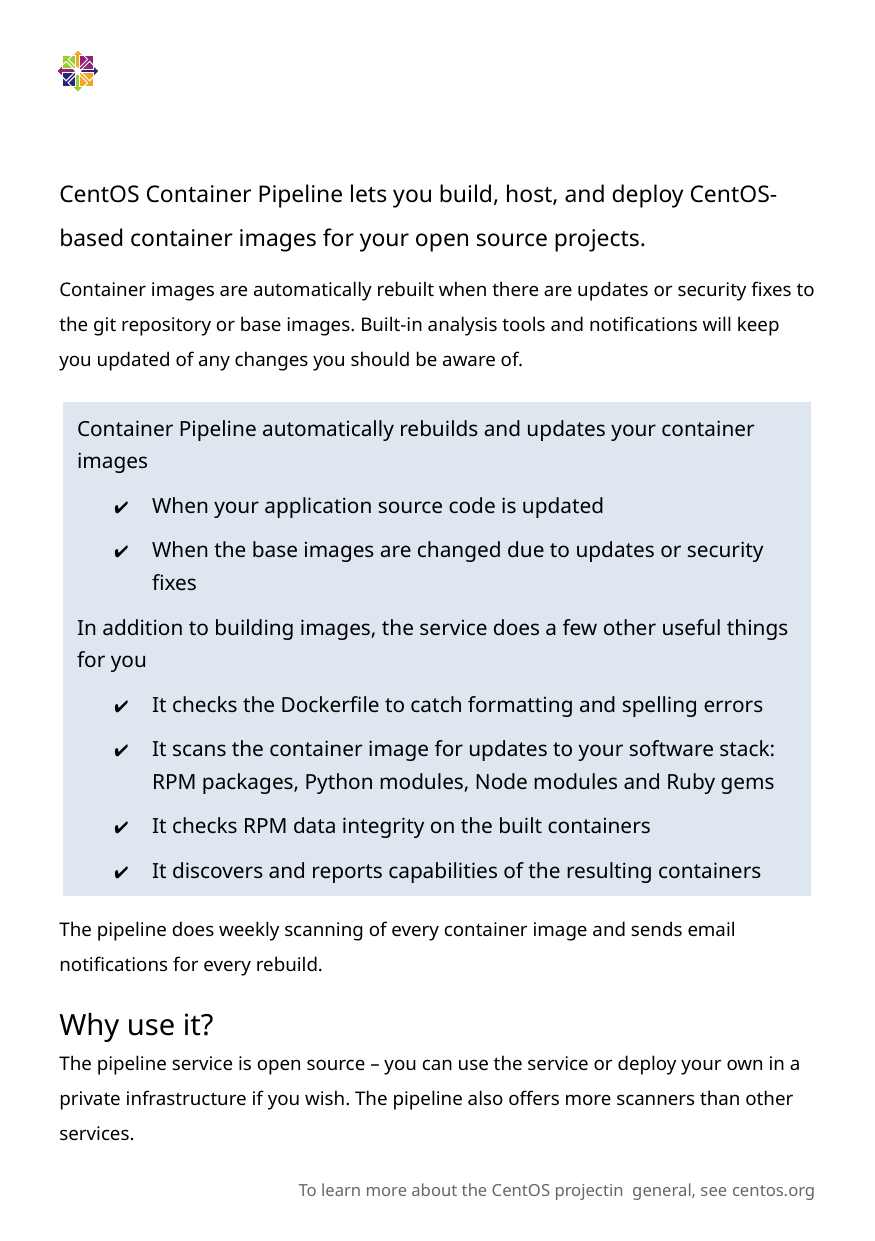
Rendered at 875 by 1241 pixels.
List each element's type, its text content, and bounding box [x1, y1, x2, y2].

table_header Container Pipeline automatically rebuilds and updates your container images When your application source code is updated When the base images are changed due to updates or security fixes In addition to building images, the service does a few other useful things for you It checks the Dockerfile to catch formatting and spelling errors It scans the container image for updates to your software stack: RPM packages, Python modules, Node modules and Ruby gems It checks RPM data integrity on the built containers It discovers and reports capabilities of the resulting containers [63, 402, 811, 896]
text Container images are automatically rebuilt when there are updates or security fixes to the git repository or base images. Built-in analysis tools and notifications will keep you updated of any changes you should be aware of. [59, 276, 815, 372]
text CentOS Container Pipeline lets you build, host, and deploy CentOS-based container images for your open source projects. [59, 178, 815, 253]
subtitle Why use it? [59, 1004, 815, 1044]
text The pipeline does weekly scanning of every container image and sends email notifications for every rebuild. [59, 916, 815, 977]
text The pipeline service is open source – you can use the service or deploy your own in a private infrastructure if you wish. The pipeline also offers more scanners than other services. [59, 1050, 815, 1146]
